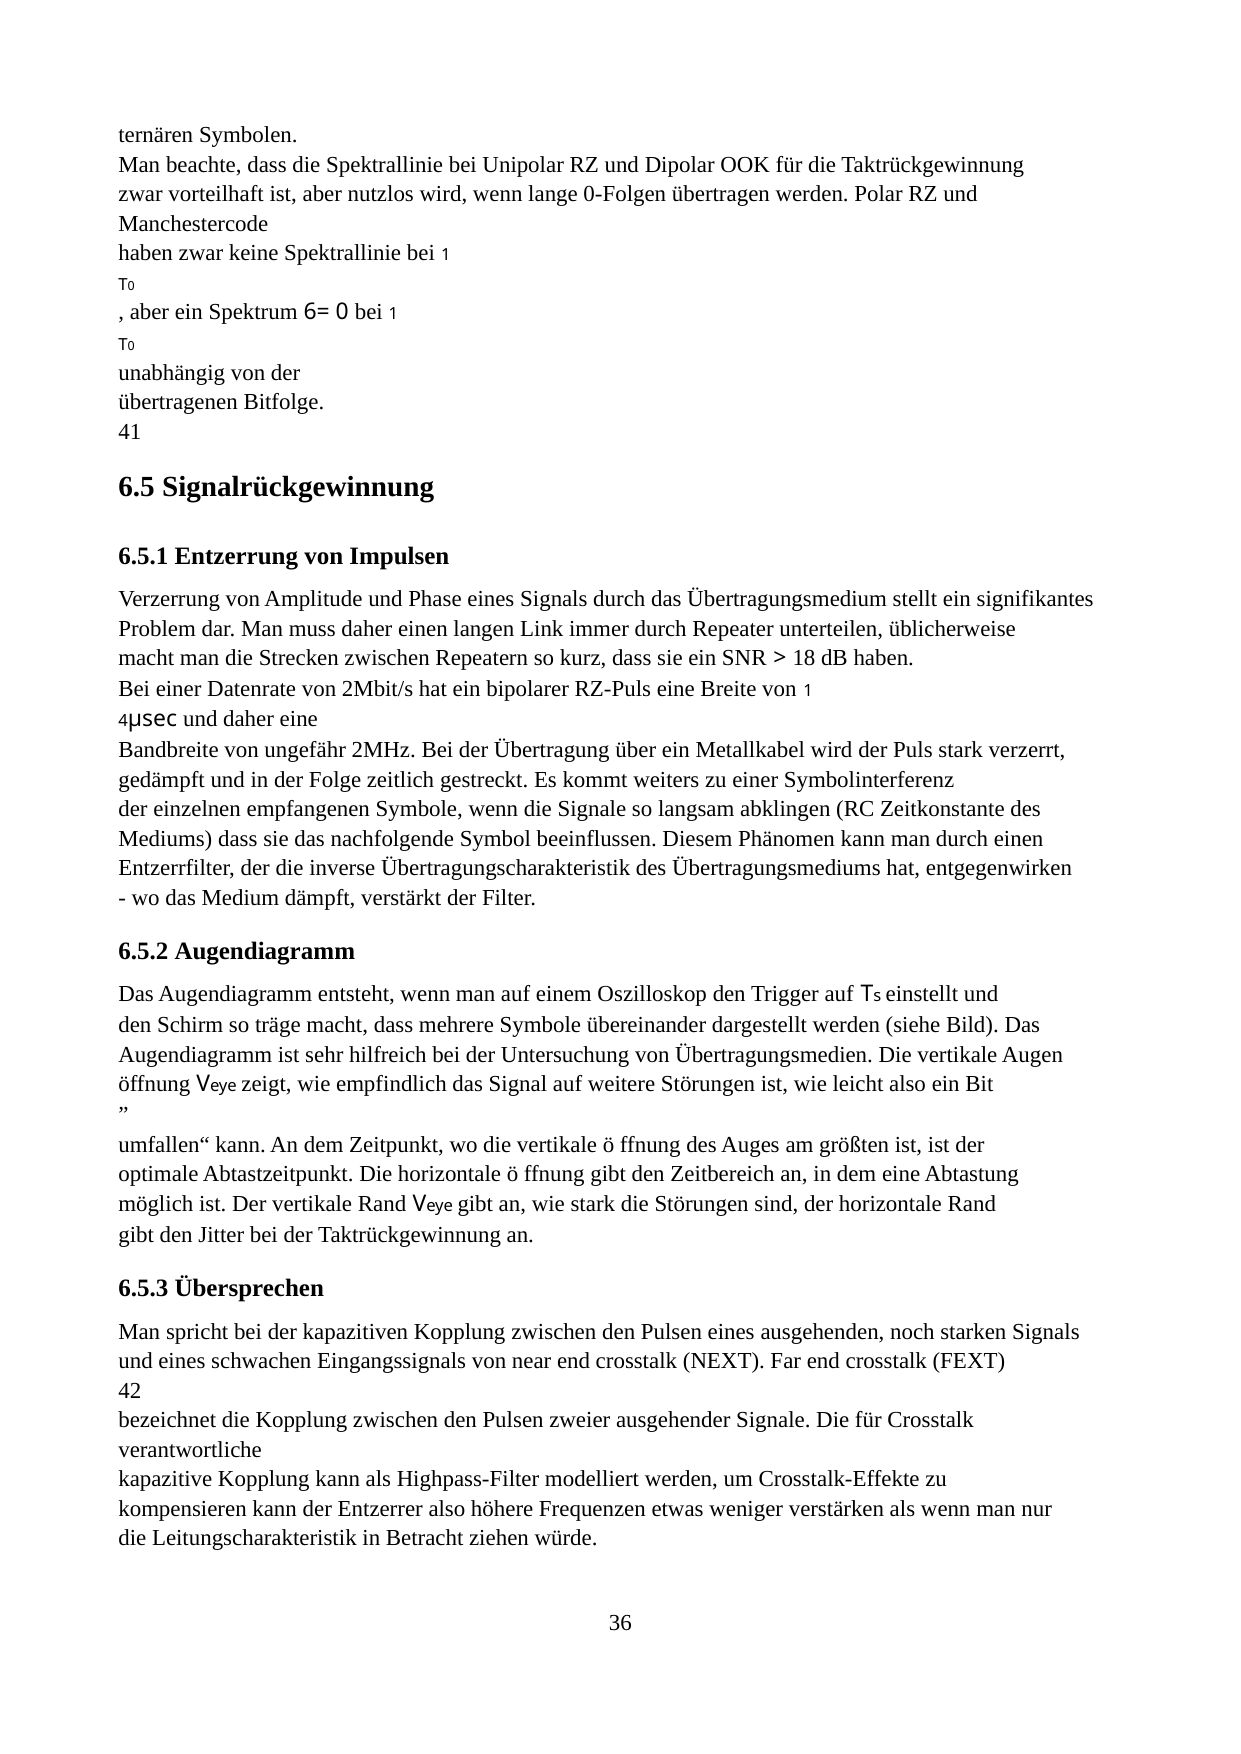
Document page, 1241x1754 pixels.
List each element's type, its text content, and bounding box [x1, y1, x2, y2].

text öffnung Veye zeigt, wie empfindlich das Signal auf weitere Störungen ist, wie leicht also ein Bit [118, 1067, 1122, 1098]
text zwar vorteilhaft ist, aber nutzlos wird, wenn lange 0-Folgen übertragen werden. Polar RZ und Manchestercode [118, 177, 1122, 236]
text gibt den Jitter bei der Taktrückgewinnung an. [118, 1218, 1122, 1248]
text Mediums) dass sie das nachfolgende Symbol beeinflussen. Diesem Phänomen kann man durch einen [118, 822, 1122, 851]
subtitle Entzerrung von Impulsen [118, 540, 1122, 570]
text ternären Symbolen. [118, 118, 1122, 148]
text Das Augendiagramm entsteht, wenn man auf einem Oszilloskop den Trigger auf Ts einstellt und [118, 977, 1122, 1008]
text Entzerrfilter, der die inverse Übertragungscharakteristik des Übertragungsmediums hat, entgegenwirken [118, 851, 1122, 881]
text der einzelnen empfangenen Symbole, wenn die Signale so langsam abklingen (RC Zeitkonstante des [118, 792, 1122, 822]
text übertragenen Bitfolge. [118, 385, 1122, 415]
text T0 [118, 326, 1122, 356]
text möglich ist. Der vertikale Rand Veye gibt an, wie stark die Störungen sind, der horizontale Rand [118, 1187, 1122, 1218]
text - wo das Medium dämpft, verstärkt der Filter. [118, 881, 1122, 910]
text T0 [118, 266, 1122, 295]
text bezeichnet die Kopplung zwischen den Pulsen zweier ausgehender Signale. Die für Crosstalk verantwortliche [118, 1403, 1122, 1462]
text gedämpft und in der Folge zeitlich gestreckt. Es kommt weiters zu einer Symbolinterferenz [118, 763, 1122, 792]
text kompensieren kann der Entzerrer also höhere Frequenzen etwas weniger verstärken als wenn man nur [118, 1491, 1122, 1521]
text Man spricht bei der kapazitiven Kopplung zwischen den Pulsen eines ausgehenden, noch starken Signals [118, 1314, 1122, 1344]
text ” [118, 1098, 1122, 1128]
text kapazitive Kopplung kann als Highpass-Filter modelliert werden, um Crosstalk-Effekte zu [118, 1462, 1122, 1491]
text Augendiagramm ist sehr hilfreich bei der Untersuchung von Übertragungsmedien. Die vertikale Augen [118, 1038, 1122, 1067]
text Bandbreite von ungefähr 2MHz. Bei der Übertragung über ein Metallkabel wird der Puls stark verzerrt, [118, 733, 1122, 763]
text umfallen“ kann. An dem Zeitpunkt, wo die vertikale ö ffnung des Auges am größten ist, ist der [118, 1128, 1122, 1157]
text haben zwar keine Spektrallinie bei 1 [118, 236, 1122, 266]
text den Schirm so träge macht, dass mehrere Symbole übereinander dargestellt werden (siehe Bild). Das [118, 1008, 1122, 1038]
text und eines schwachen Eingangssignals von near end crosstalk (NEXT). Far end crosstalk (FEXT) [118, 1344, 1122, 1373]
text optimale Abtastzeitpunkt. Die horizontale ö ffnung gibt den Zeitbereich an, in dem eine Abtastung [118, 1157, 1122, 1187]
text macht man die Strecken zwischen Repeatern so kurz, dass sie ein SNR > 18 dB haben. [118, 641, 1122, 672]
subtitle Augendiagramm [118, 935, 1122, 964]
text , aber ein Spektrum 6= 0 bei 1 [118, 295, 1122, 326]
text Man beachte, dass die Spektrallinie bei Unipolar RZ und Dipolar OOK für die Taktrückgewinnung [118, 148, 1122, 177]
text 41 [118, 415, 1122, 444]
subtitle Übersprechen [118, 1273, 1122, 1302]
text Verzerrung von Amplitude und Phase eines Signals durch das Übertragungsmedium stellt ein signifikantes [118, 582, 1122, 612]
text 4μsec und daher eine [118, 702, 1122, 733]
text 42 [118, 1373, 1122, 1403]
text unabhängig von der [118, 356, 1122, 385]
subtitle Signalrückgewinnung [118, 469, 1122, 503]
text Bei einer Datenrate von 2Mbit/s hat ein bipolarer RZ-Puls eine Breite von 1 [118, 672, 1122, 702]
text die Leitungscharakteristik in Betracht ziehen würde. [118, 1521, 1122, 1550]
text Problem dar. Man muss daher einen langen Link immer durch Repeater unterteilen, üblicherweise [118, 612, 1122, 641]
